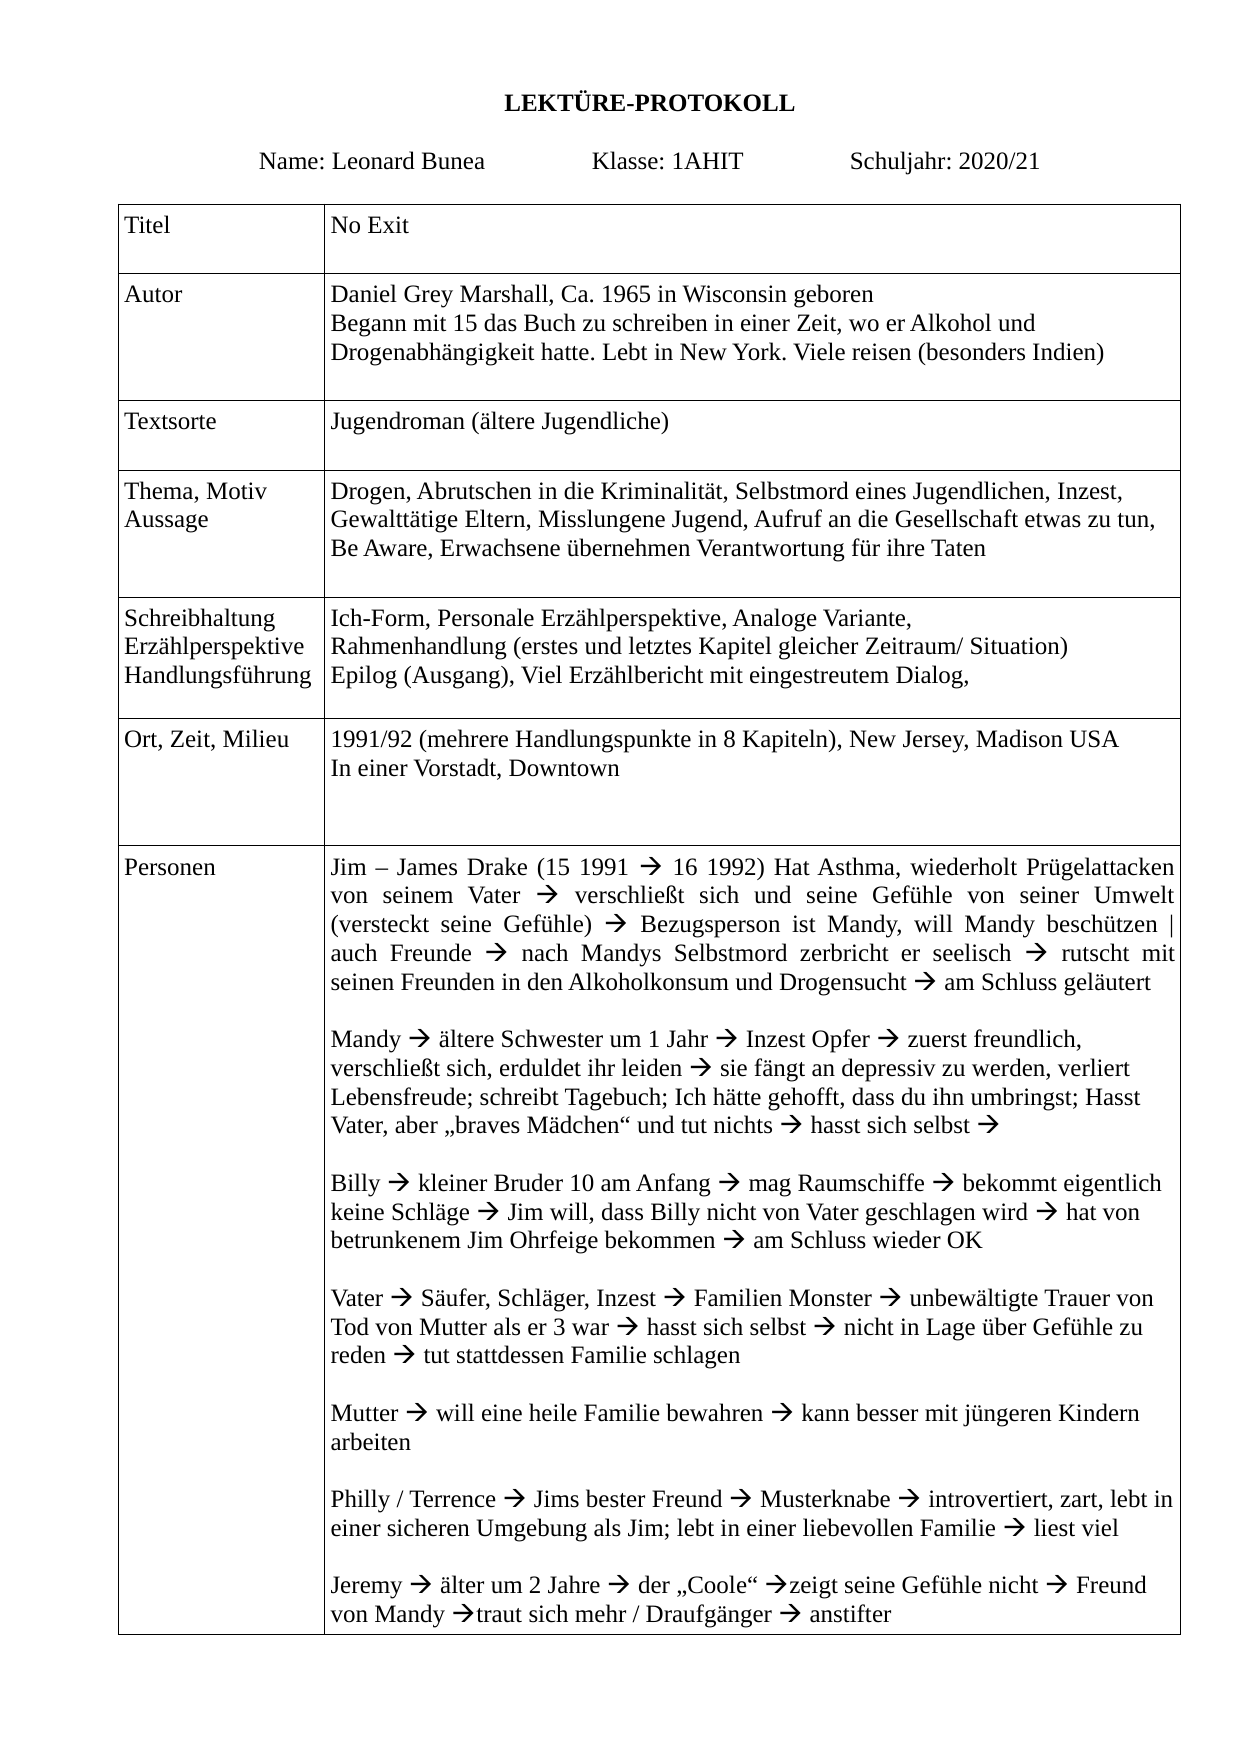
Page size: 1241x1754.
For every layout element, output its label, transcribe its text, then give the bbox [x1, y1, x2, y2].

table_header Titel [119, 205, 324, 273]
table_cell Ich-Form, Personale Erzählperspektive, Analoge Variante, Rahmenhandlung (erstes und letztes Kapitel gleicher Zeitraum/ Situation) Epilog (Ausgang), Viel Erzählbericht mit eingestreutem Dialog, [325, 598, 1180, 718]
table_cell Schreibhaltung Erzählperspektive Handlungsführung [119, 598, 324, 718]
text LEKTÜRE-PROTOKOLL [118, 88, 1181, 117]
table_cell Thema, Motiv Aussage [119, 471, 324, 596]
text Name: Leonard Bunea Klasse: 1AHIT Schuljahr: 2020/21 [118, 146, 1181, 175]
table_cell Textsorte [119, 401, 324, 469]
table_cell Jim – James Drake (15 1991  16 1992) Hat Asthma, wiederholt Prügelattacken von seinem Vater  verschließt sich und seine Gefühle von seiner Umwelt (versteckt seine Gefühle)  Bezugsperson ist Mandy, will Mandy beschützen | auch Freunde  nach Mandys Selbstmord zerbricht er seelisch  rutscht mit seinen Freunden in den Alkoholkonsum und Drogensucht  am Schluss geläutert Mandy  ältere Schwester um 1 Jahr  Inzest Opfer  zuerst freundlich, verschließt sich, erduldet ihr leiden  sie fängt an depressiv zu werden, verliert Lebensfreude; schreibt Tagebuch; Ich hätte gehofft, dass du ihn umbringst; Hasst Vater, aber „braves Mädchen“ und tut nichts  hasst sich selbst  Billy  kleiner Bruder 10 am Anfang  mag Raumschiffe  bekommt eigentlich keine Schläge  Jim will, dass Billy nicht von Vater geschlagen wird  hat von betrunkenem Jim Ohrfeige bekommen  am Schluss wieder OK Vater  Säufer, Schläger, Inzest  Familien Monster  unbewältigte Trauer von Tod von Mutter als er 3 war  hasst sich selbst  nicht in Lage über Gefühle zu reden  tut stattdessen Familie schlagen Mutter  will eine heile Familie bewahren  kann besser mit jüngeren Kindern arbeiten Philly / Terrence  Jims bester Freund  Musterknabe  introvertiert, zart, lebt in einer sicheren Umgebung als Jim; lebt in einer liebevollen Familie  liest viel Jeremy  älter um 2 Jahre  der „Coole“ zeigt seine Gefühle nicht  Freund von Mandy traut sich mehr / Draufgänger  anstifter [325, 846, 1180, 1633]
table_cell Jugendroman (ältere Jugendliche) [325, 401, 1180, 469]
table_cell Drogen, Abrutschen in die Kriminalität, Selbstmord eines Jugendlichen, Inzest, Gewalttätige Eltern, Misslungene Jugend, Aufruf an die Gesellschaft etwas zu tun, Be Aware, Erwachsene übernehmen Verantwortung für ihre Taten [325, 471, 1180, 596]
table_cell 1991/92 (mehrere Handlungspunkte in 8 Kapiteln), New Jersey, Madison USA In einer Vorstadt, Downtown [325, 719, 1180, 845]
table_cell Personen [119, 846, 324, 1633]
table_cell Autor [119, 274, 324, 400]
table_cell Ort, Zeit, Milieu [119, 719, 324, 845]
table_cell Daniel Grey Marshall, Ca. 1965 in Wisconsin geboren Begann mit 15 das Buch zu schreiben in einer Zeit, wo er Alkohol und Drogenabhängigkeit hatte. Lebt in New York. Viele reisen (besonders Indien) [325, 274, 1180, 400]
table_header No Exit [325, 205, 1180, 273]
